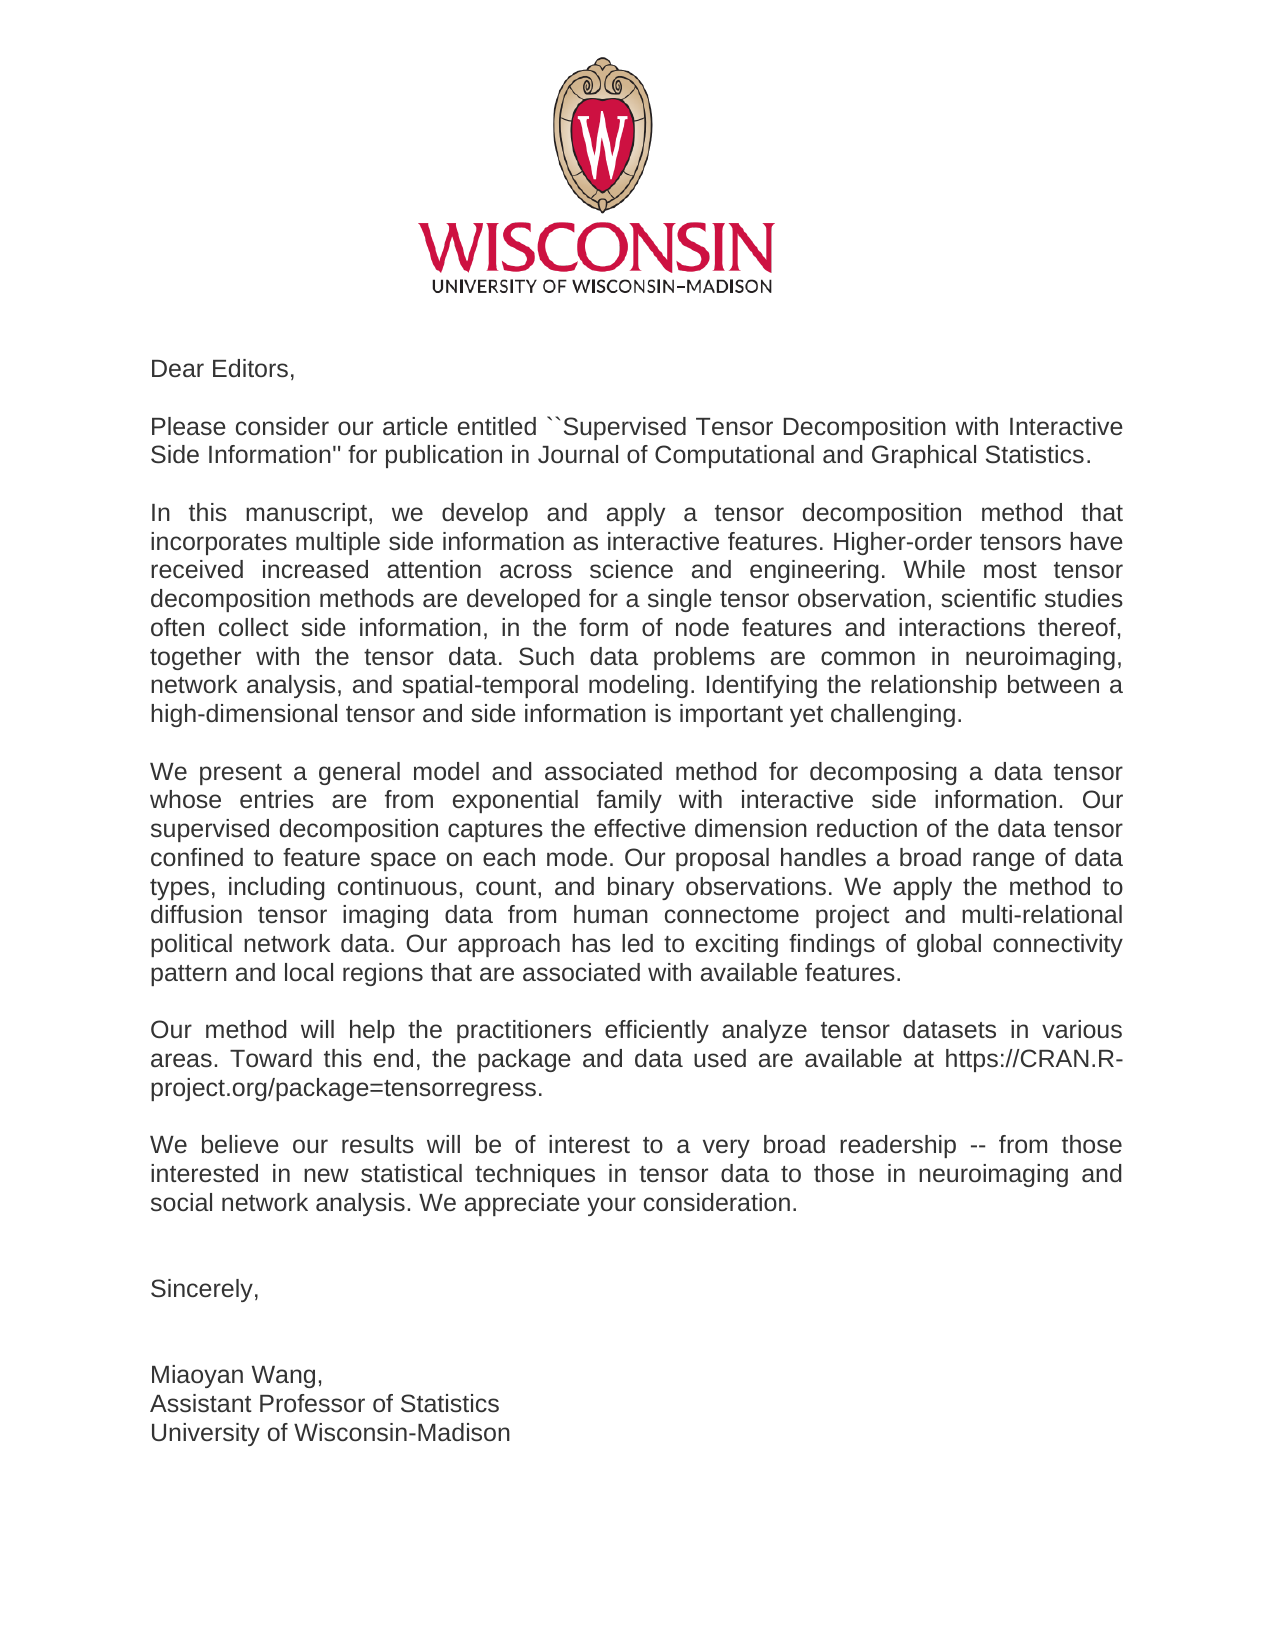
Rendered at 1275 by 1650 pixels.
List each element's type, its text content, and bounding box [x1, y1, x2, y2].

text Miaoyan Wang, [150, 1360, 1125, 1389]
text Dear Editors, [150, 354, 1125, 383]
text University of Wisconsin-Madison [150, 1418, 1125, 1446]
text Assistant Professor of Statistics [150, 1389, 1125, 1418]
text In this manuscript, we develop and apply a tensor decomposition method that incorporates multiple side information as interactive features. Higher-order tensors have received increased attention across science and engineering. While most tensor decomposition methods are developed for a single tensor observation, scientific studies often collect side information, in the form of node features and interactions thereof, together with the tensor data. Such data problems are common in neuroimaging, network analysis, and spatial-temporal modeling. Identifying the relationship between a high-dimensional tensor and side information is important yet challenging. [150, 498, 1125, 728]
text Our method will help the practitioners efficiently analyze tensor datasets in various areas. Toward this end, the package and data used are available at https://CRAN.R-project.org/package=tensorregress. [150, 1015, 1125, 1101]
text Sincerely, [150, 1274, 1125, 1303]
text We believe our results will be of interest to a very broad readership -- from those interested in new statistical techniques in tensor data to those in neuroimaging and social network analysis. We appreciate your consideration. [150, 1130, 1125, 1216]
text We present a general model and associated method for decomposing a data tensor whose entries are from exponential family with interactive side information. Our supervised decomposition captures the effective dimension reduction of the data tensor confined to feature space on each mode. Our proposal handles a broad range of data types, including continuous, count, and binary observations. We apply the method to diffusion tensor imaging data from human connectome project and multi-relational political network data. Our approach has led to exciting findings of global connectivity pattern and local regions that are associated with available features. [150, 756, 1125, 986]
text Please consider our article entitled ``Supervised Tensor Decomposition with Interactive Side Information'' for publication in Journal of Computational and Graphical Statistics. [150, 411, 1125, 469]
